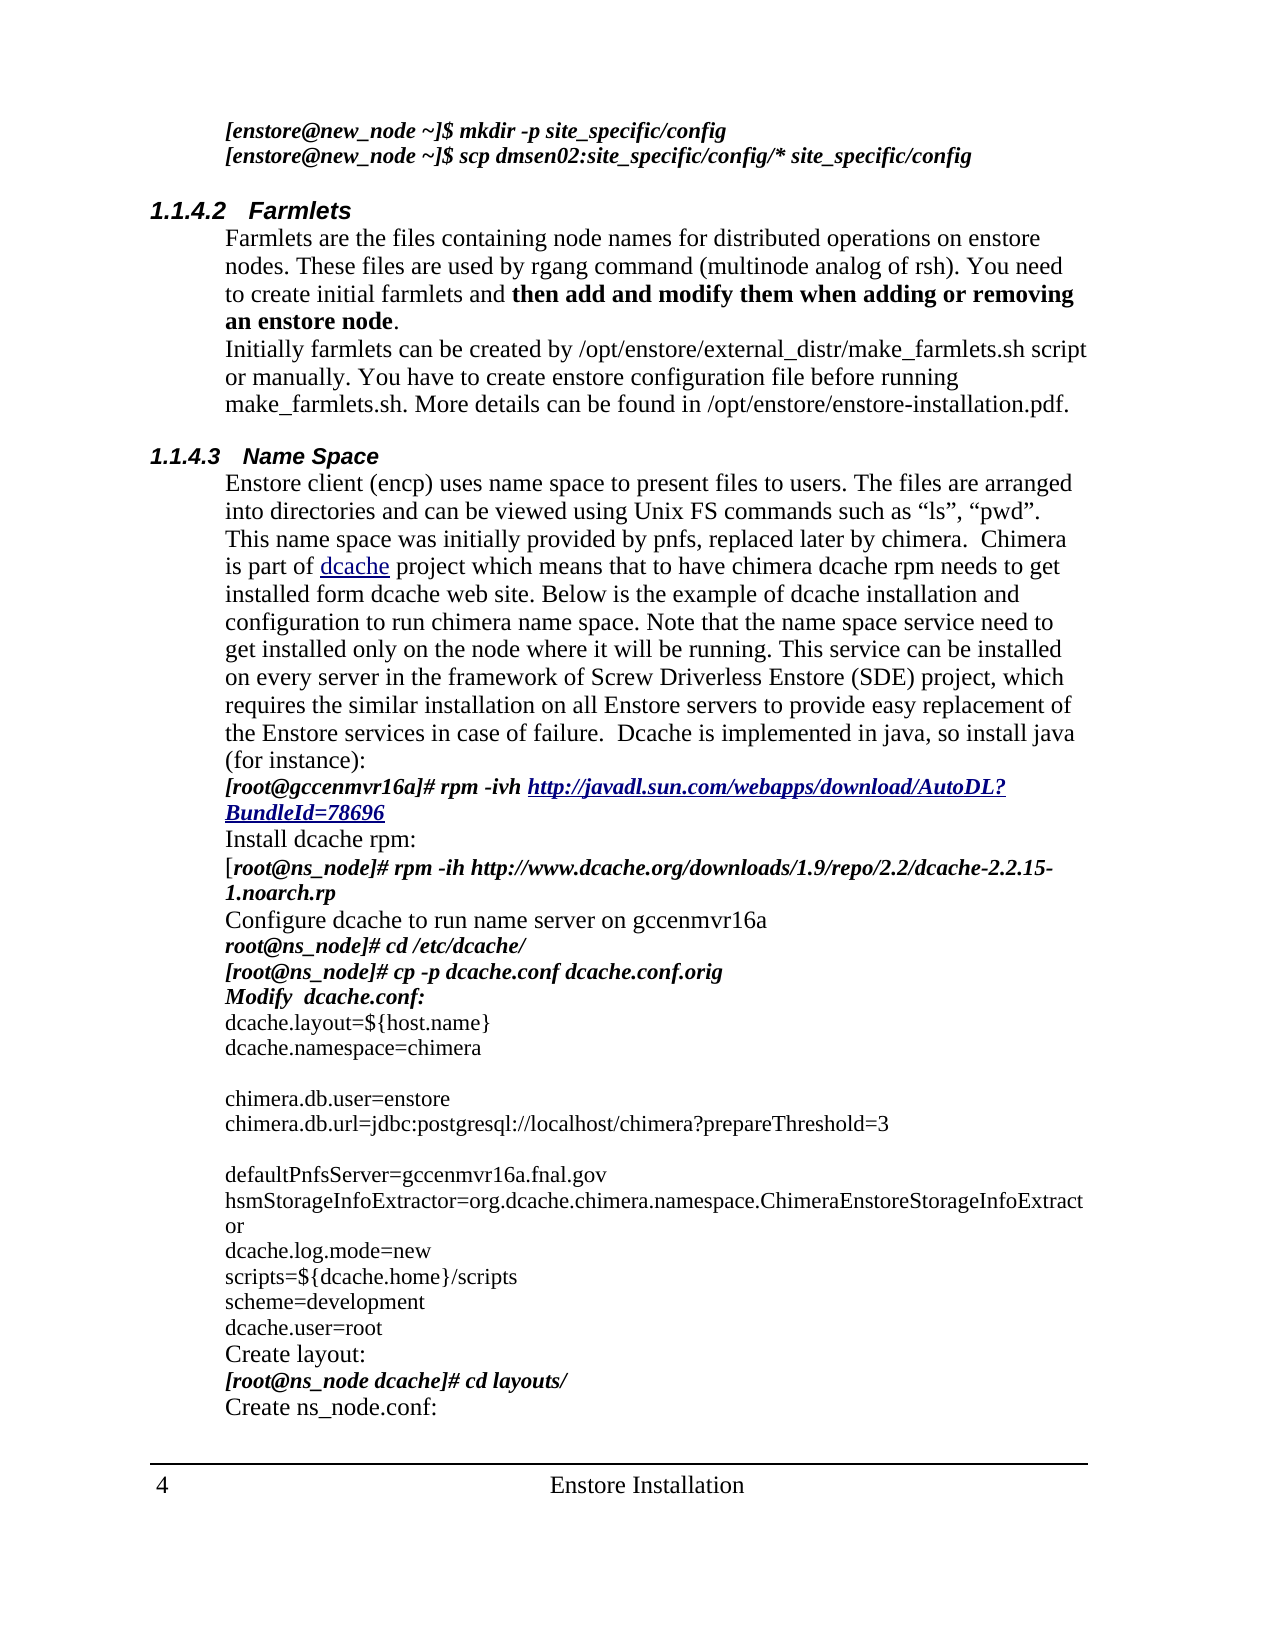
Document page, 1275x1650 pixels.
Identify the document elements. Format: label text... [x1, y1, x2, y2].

text scheme=development [225, 1289, 1087, 1315]
text Configure dcache to run name server on gccenmvr16a [225, 906, 1087, 933]
text chimera.db.url=jdbc:postgresql://localhost/chimera?prepareThreshold=3 [225, 1111, 1087, 1137]
text chimera.db.user=enstore [225, 1086, 1087, 1111]
text [enstore@new_node ~]$ mkdir -p site_specific/config [225, 118, 1087, 143]
subtitle Name Space [150, 444, 1087, 469]
text root@ns_node]# cd /etc/dcache/ [225, 933, 1087, 959]
text [root@ns_node dcache]# cd layouts/ [225, 1368, 1087, 1393]
text hsmStorageInfoExtractor=org.dcache.chimera.namespace.ChimeraEnstoreStorageInfoExtractor [225, 1188, 1087, 1238]
subtitle Farmlets [150, 197, 1087, 224]
text Create layout: [225, 1340, 1087, 1368]
text dcache.namespace=chimera [225, 1035, 1087, 1061]
text dcache.user=root [225, 1315, 1087, 1340]
text dcache.layout=${host.name} [225, 1010, 1087, 1035]
text [root@ns_node]# rpm -ih http://www.dcache.org/downloads/1.9/repo/2.2/dcache-2.2.15-1.noarch.rp [225, 853, 1087, 906]
text [root@ns_node]# cp -p dcache.conf dcache.conf.orig [225, 959, 1087, 984]
text Enstore client (encp) uses name space to present files to users. The files are arranged into directories and can be viewed using Unix FS commands such as “ls”, “pwd”. This name space was initially provided by pnfs, replaced later by chimera. Chimera is part of dcache project which means that to have chimera dcache rpm needs to get installed form dcache web site. Below is the example of dcache installation and configuration to run chimera name space. Note that the name space service need to get installed only on the node where it will be running. This service can be installed on every server in the framework of Screw Driverless Enstore (SDE) project, which requires the similar installation on all Enstore servers to provide easy replacement of the Enstore services in case of failure. Dcache is implemented in java, so install java (for instance): [225, 469, 1087, 774]
text Modify dcache.conf: [225, 984, 1087, 1010]
text Farmlets are the files containing node names for distributed operations on enstore nodes. These files are used by rgang command (multinode analog of rsh). You need to create initial farmlets and then add and modify them when adding or removing an enstore node. Initially farmlets can be created by /opt/enstore/external_distr/make_farmlets.sh script or manually. You have to create enstore configuration file before running make_farmlets.sh. More details can be found in /opt/enstore/enstore-installation.pdf. [225, 224, 1087, 418]
text scripts=${dcache.home}/scripts [225, 1264, 1087, 1289]
text Create ns_node.conf: [225, 1393, 1087, 1421]
text [enstore@new_node ~]$ scp dmsen02:site_specific/config/* site_specific/config [225, 143, 1087, 169]
text dcache.log.mode=new [225, 1238, 1087, 1264]
text defaultPnfsServer=gccenmvr16a.fnal.gov [225, 1162, 1087, 1188]
text Install dcache rpm: [225, 825, 1087, 853]
text [root@gccenmvr16a]# rpm -ivh http://javadl.sun.com/webapps/download/AutoDL?BundleId=78696 [225, 774, 1087, 825]
